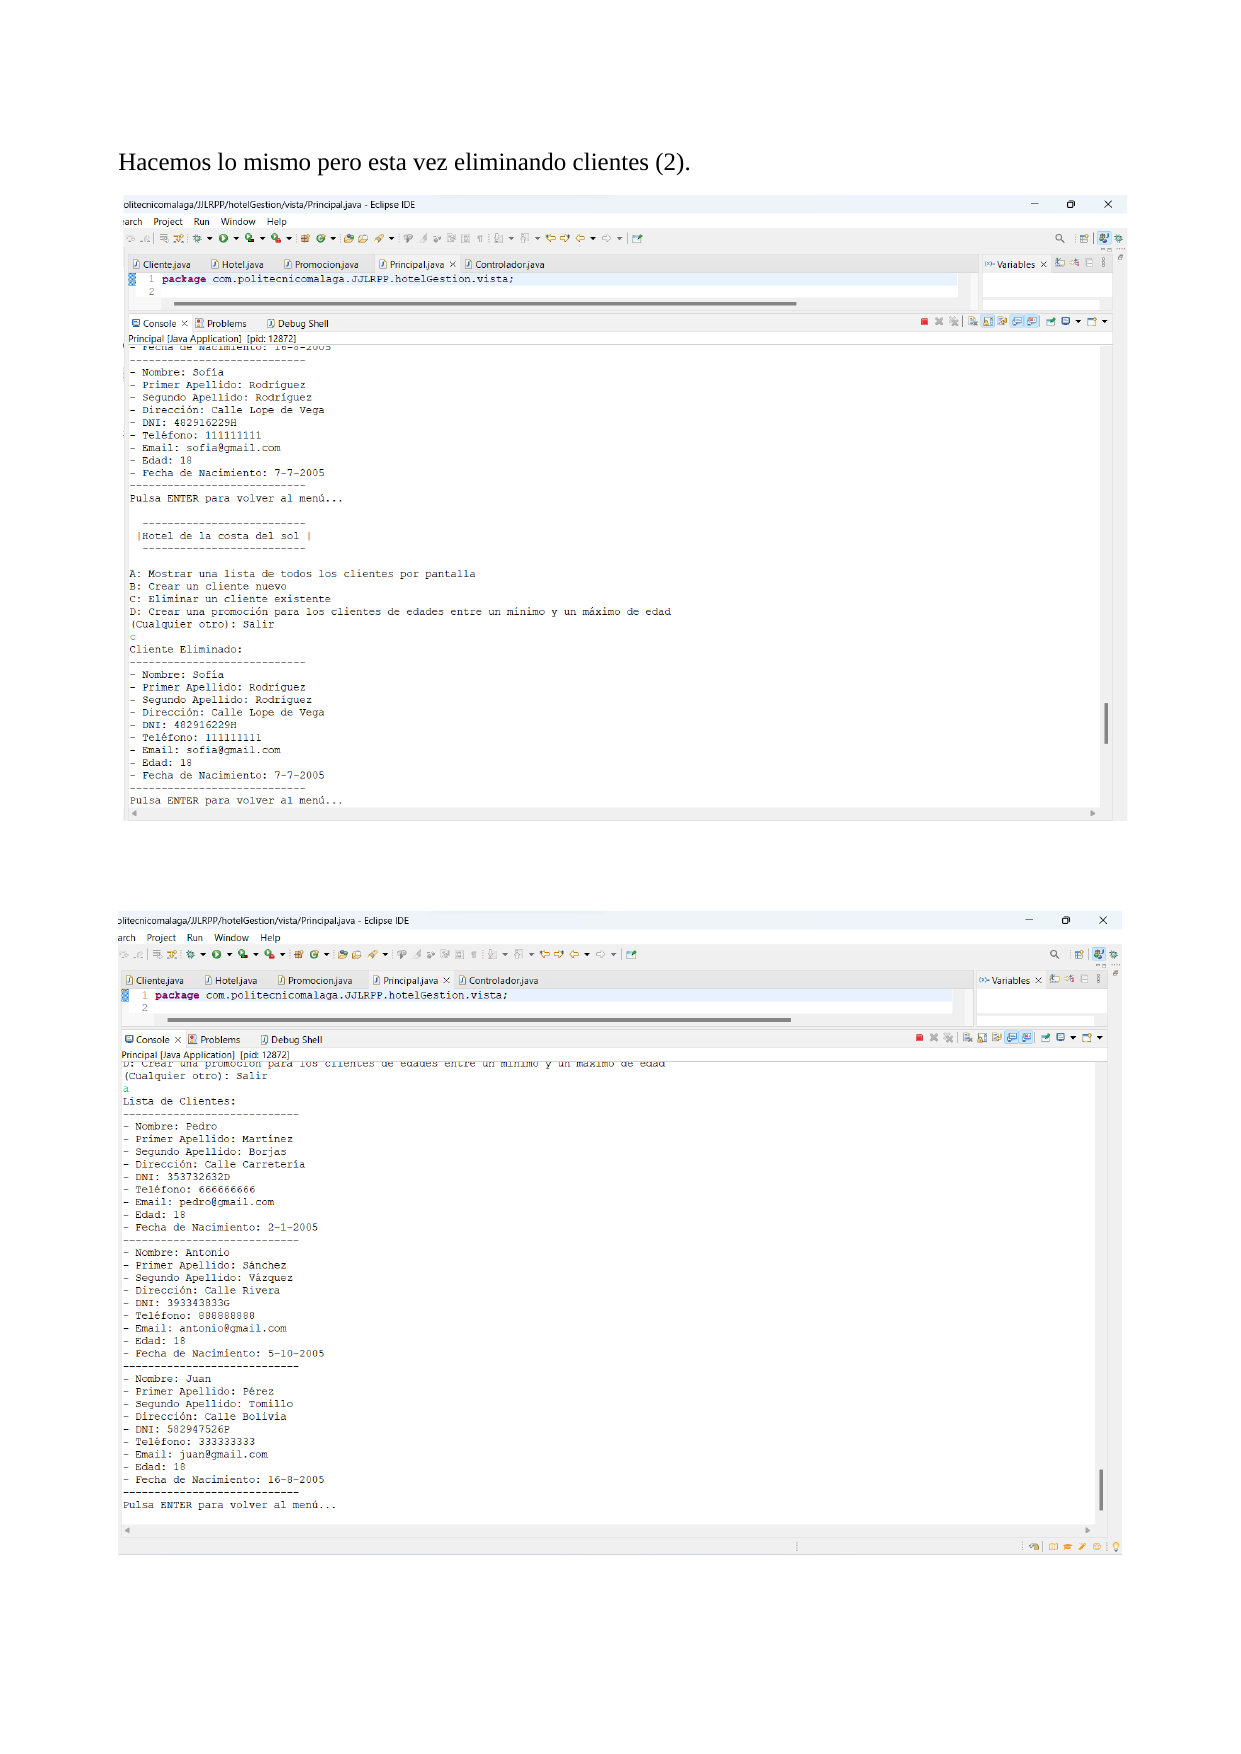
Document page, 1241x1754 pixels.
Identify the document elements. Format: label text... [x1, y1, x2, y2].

text Hacemos lo mismo pero esta vez eliminando clientes (2). [118, 147, 1122, 176]
picture [118, 911, 1123, 1555]
picture [123, 195, 1128, 821]
